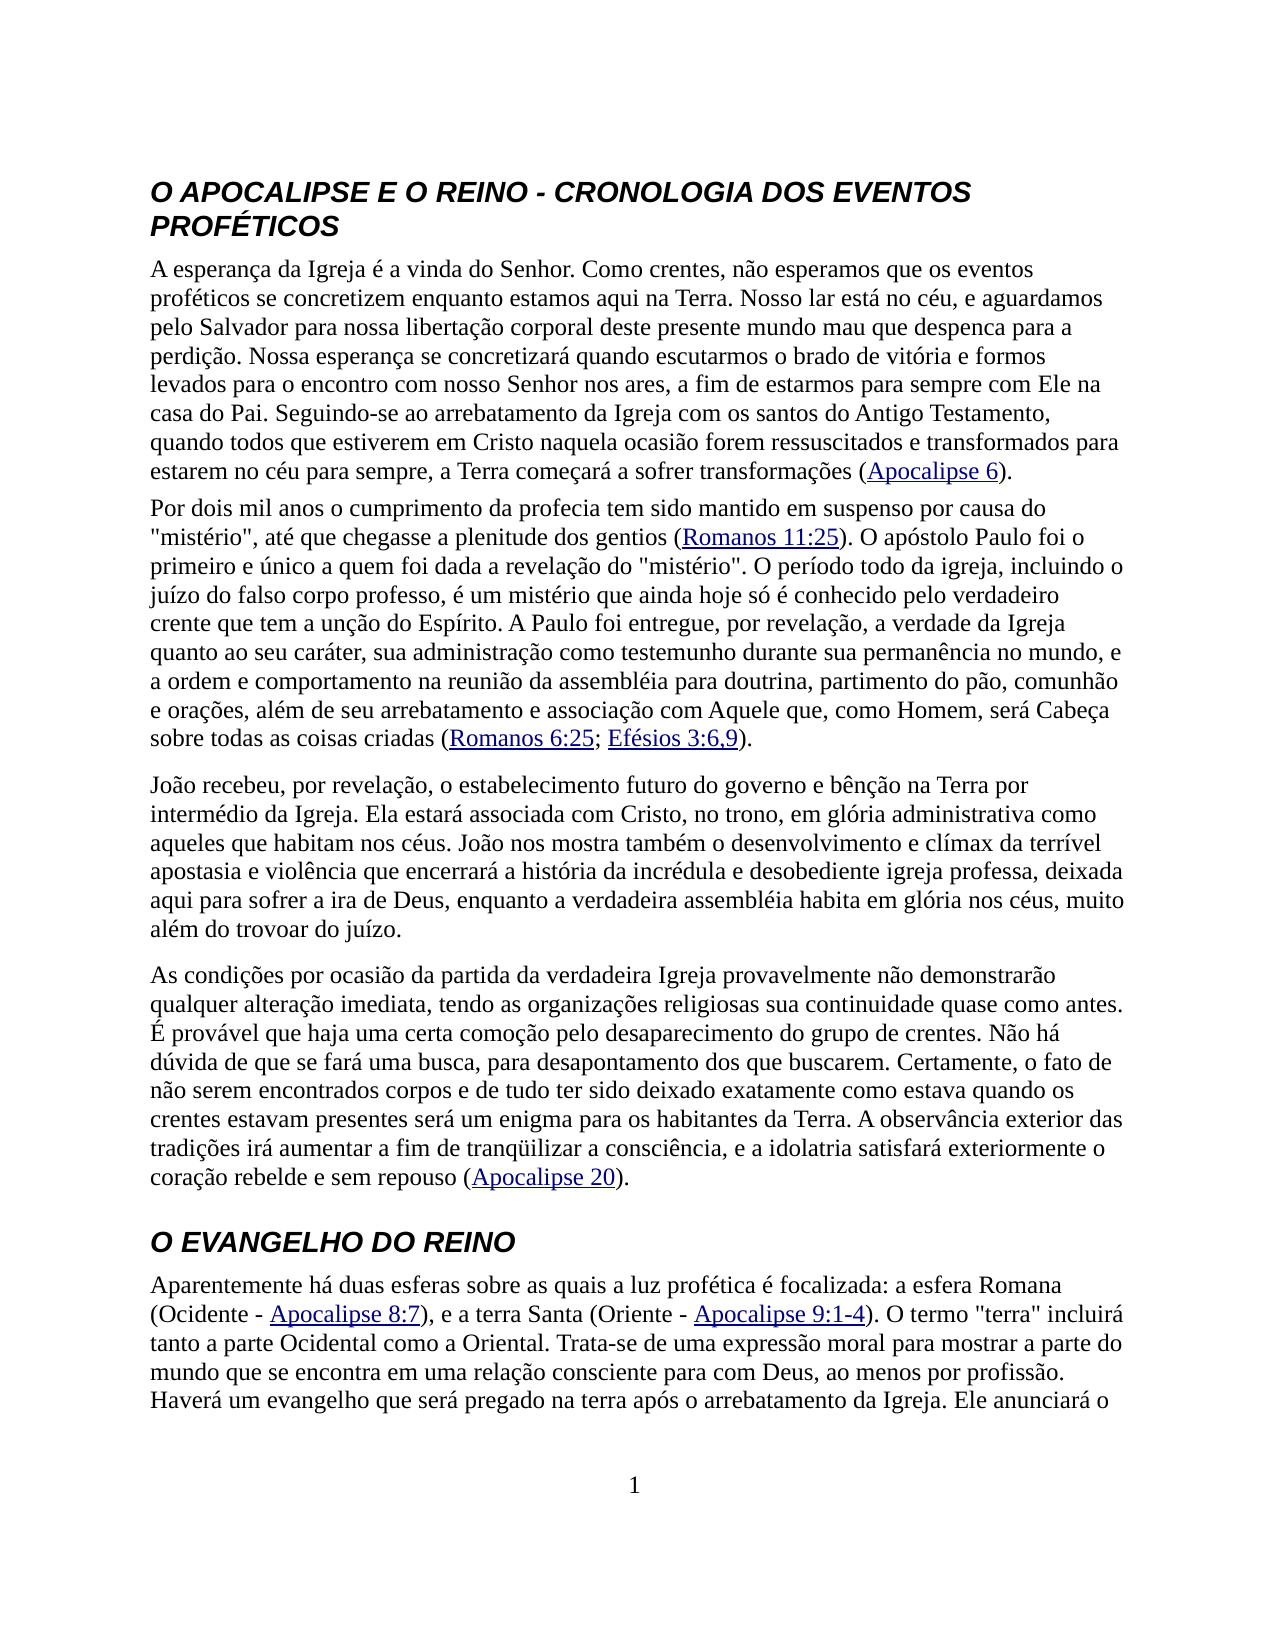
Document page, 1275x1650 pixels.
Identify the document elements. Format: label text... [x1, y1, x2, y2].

text A esperança da Igreja é a vinda do Senhor. Como crentes, não esperamos que os eventos proféticos se concretizem enquanto estamos aqui na Terra. Nosso lar está no céu, e aguardamos pelo Salvador para nossa libertação corporal deste presente mundo mau que despenca para a perdição. Nossa esperança se concretizará quando escutarmos o brado de vitória e formos levados para o encontro com nosso Senhor nos ares, a fim de estarmos para sempre com Ele na casa do Pai. Seguindo-se ao arrebatamento da Igreja com os santos do Antigo Testamento, quando todos que estiverem em Cristo naquela ocasião forem ressuscitados e transformados para estarem no céu para sempre, a Terra começará a sofrer transformações (Apocalipse 6). [150, 254, 1125, 484]
text Por dois mil anos o cumprimento da profecia tem sido mantido em suspenso por causa do "mistério", até que chegasse a plenitude dos gentios (Romanos 11:25). O apóstolo Paulo foi o primeiro e único a quem foi dada a revelação do "mistério". O período todo da igreja, incluindo o juízo do falso corpo professo, é um mistério que ainda hoje só é conhecido pelo verdadeiro crente que tem a unção do Espírito. A Paulo foi entregue, por revelação, a verdade da Igreja quanto ao seu caráter, sua administração como testemunho durante sua permanência no mundo, e a ordem e comportamento na reunião da assembléia para doutrina, partimento do pão, comunhão e orações, além de seu arrebatamento e associação com Aquele que, como Homem, será Cabeça sobre todas as coisas criadas (Romanos 6:25; Efésios 3:6,9). [150, 493, 1125, 752]
text João recebeu, por revelação, o estabelecimento futuro do governo e bênção na Terra por intermédio da Igreja. Ela estará associada com Cristo, no trono, em glória administrativa como aqueles que habitam nos céus. João nos mostra também o desenvolvimento e clímax da terrível apostasia e violência que encerrará a história da incrédula e desobediente igreja professa, deixada aqui para sofrer a ira de Deus, enquanto a verdadeira assembléia habita em glória nos céus, muito além do trovoar do juízo. [150, 770, 1125, 943]
subtitle O APOCALIPSE E O REINO - CRONOLOGIA DOS EVENTOS PROFÉTICOS [150, 175, 1125, 242]
text As condições por ocasião da partida da verdadeira Igreja provavelmente não demonstrarão qualquer alteração imediata, tendo as organizações religiosas sua continuidade quase como antes. É provável que haja uma certa comoção pelo desaparecimento do grupo de crentes. Não há dúvida de que se fará uma busca, para desapontamento dos que buscarem. Certamente, o fato de não serem encontrados corpos e de tudo ter sido deixado exatamente como estava quando os crentes estavam presentes será um enigma para os habitantes da Terra. A observância exterior das tradições irá aumentar a fim de tranqüilizar a consciência, e a idolatria satisfará exteriormente o coração rebelde e sem repouso (Apocalipse 20). [150, 961, 1125, 1191]
text Aparentemente há duas esferas sobre as quais a luz profética é focalizada: a esfera Romana (Ocidente - Apocalipse 8:7), e a terra Santa (Oriente - Apocalipse 9:1-4). O termo "terra" incluirá tanto a parte Ocidental como a Oriental. Trata-se de uma expressão moral para mostrar a parte do mundo que se encontra em uma relação consciente para com Deus, ao menos por profissão. Haverá um evangelho que será pregado na terra após o arrebatamento da Igreja. Ele anunciará o [150, 1271, 1125, 1414]
subtitle O EVANGELHO DO REINO [150, 1224, 1125, 1258]
